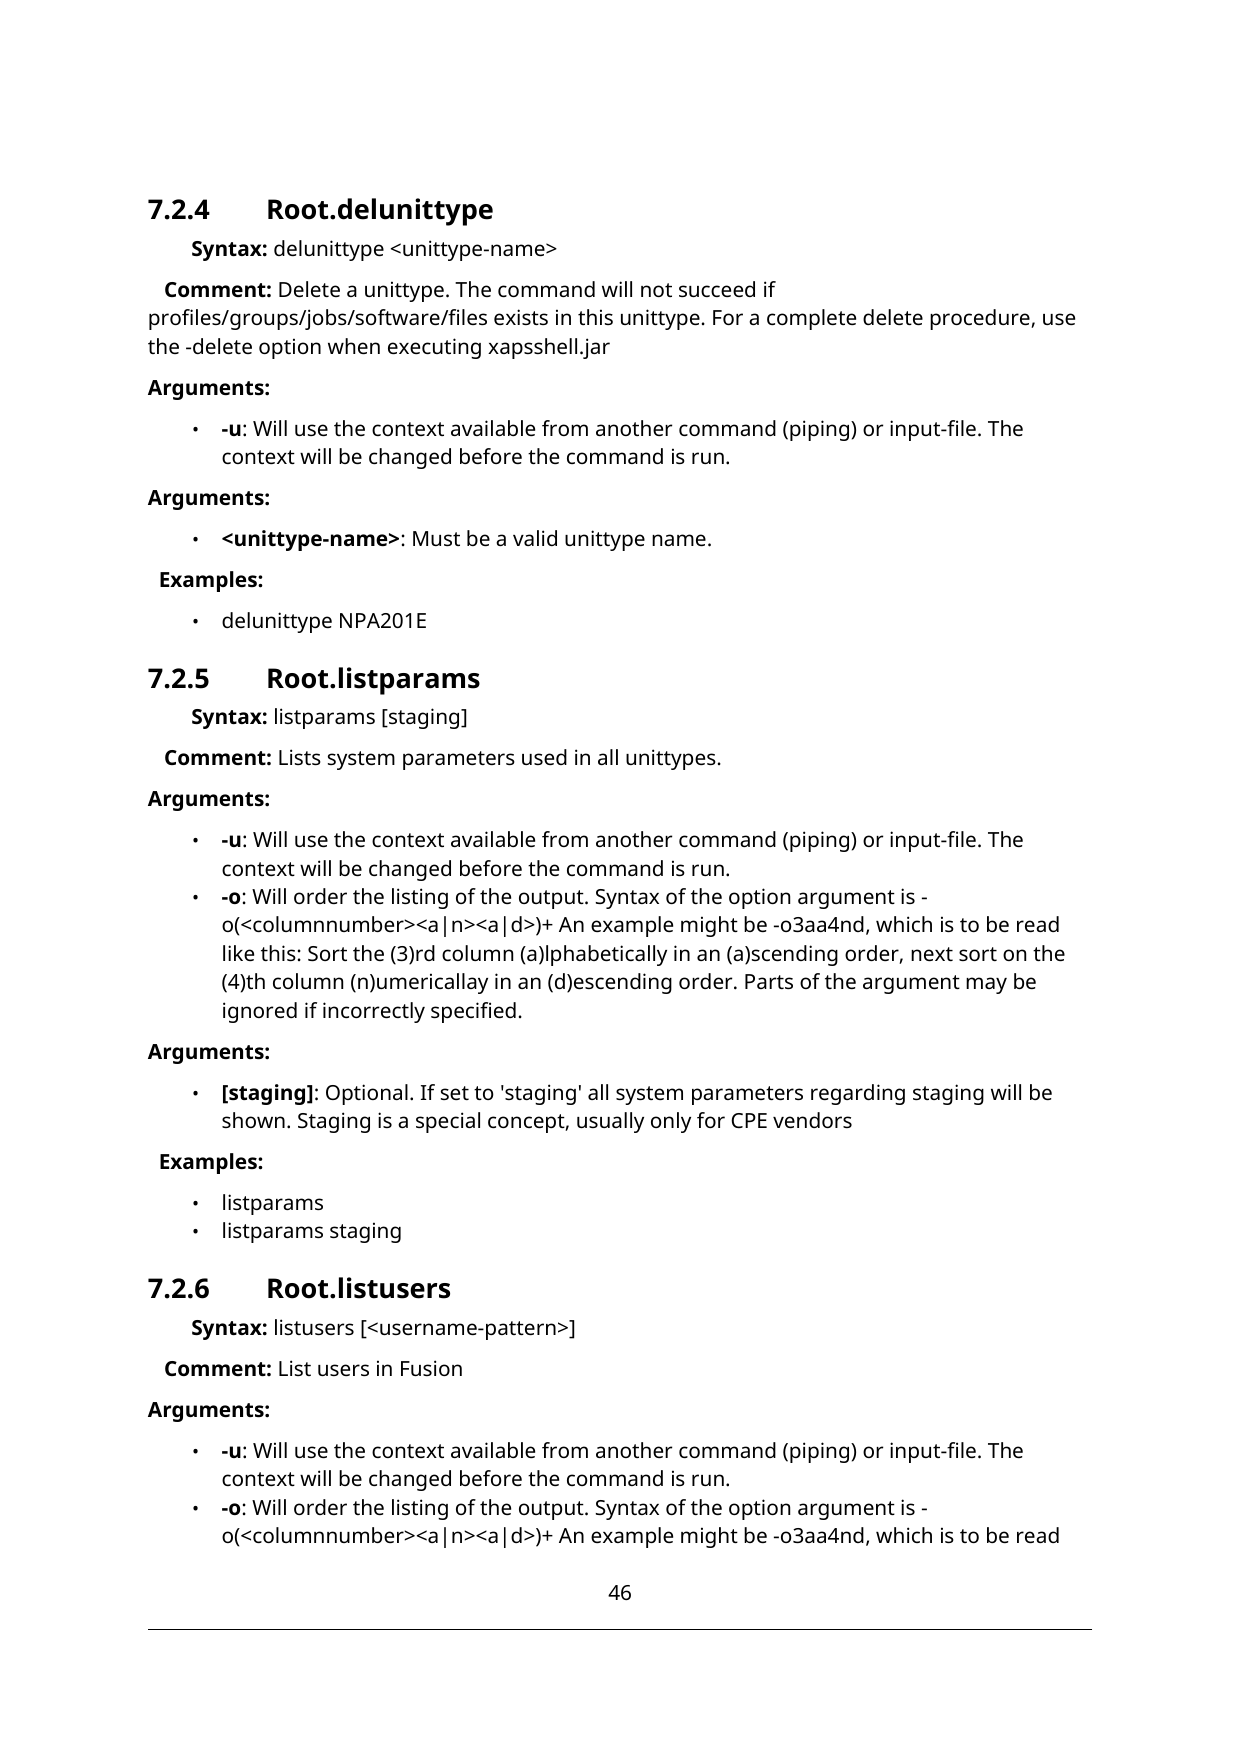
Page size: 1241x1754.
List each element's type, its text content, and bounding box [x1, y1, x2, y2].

subtitle Root.listusers [148, 1270, 1092, 1307]
text Arguments: [148, 1395, 1092, 1423]
text Arguments: [148, 483, 1092, 511]
list listparams [192, 1188, 1092, 1216]
text Examples: [148, 565, 1092, 593]
text Comment: Delete a unittype. The command will not succeed if profiles/groups/jobs/software/files exists in this unittype. For a complete delete procedure, use the -delete option when executing xapsshell.jar [148, 275, 1092, 360]
text Syntax: delunittype <unittype-name> [148, 234, 1092, 262]
subtitle Root.delunittype [148, 191, 1092, 228]
text Arguments: [148, 784, 1092, 813]
subtitle Root.listparams [148, 659, 1092, 696]
text Syntax: listparams [staging] [148, 702, 1092, 731]
list [staging]: Optional. If set to 'staging' all system parameters regarding staging will be shown. Staging is a special concept, usually only for CPE vendors [192, 1078, 1092, 1134]
text Examples: [148, 1147, 1092, 1176]
list -u: Will use the context available from another command (piping) or input-file. The context will be changed before the command is run. [192, 414, 1092, 471]
text Arguments: [148, 1037, 1092, 1065]
list -u: Will use the context available from another command (piping) or input-file. The context will be changed before the command is run. [192, 825, 1092, 882]
list -o: Will order the listing of the output. Syntax of the option argument is -o(<columnnumber><a|n><a|d>)+ An example might be -o3aa4nd, which is to be read like this: Sort the (3)rd column (a)lphabetically in an (a)scending order, next sort on the (4)th column (n)umericallay in an (d)escending order. Parts of the argument may be ignored if incorrectly specified. [192, 882, 1092, 1024]
list listparams staging [192, 1216, 1092, 1245]
text Arguments: [148, 373, 1092, 401]
list <unittype-name>: Must be a valid unittype name. [192, 524, 1092, 552]
text Comment: List users in Fusion [148, 1354, 1092, 1382]
list delunittype NPA201E [192, 606, 1092, 634]
text Comment: Lists system parameters used in all unittypes. [148, 743, 1092, 772]
list -u: Will use the context available from another command (piping) or input-file. The context will be changed before the command is run. [192, 1436, 1092, 1493]
list -o: Will order the listing of the output. Syntax of the option argument is -o(<columnnumber><a|n><a|d>)+ An example might be -o3aa4nd, which is to be read [192, 1493, 1092, 1549]
text Syntax: listusers [<username-pattern>] [148, 1313, 1092, 1341]
